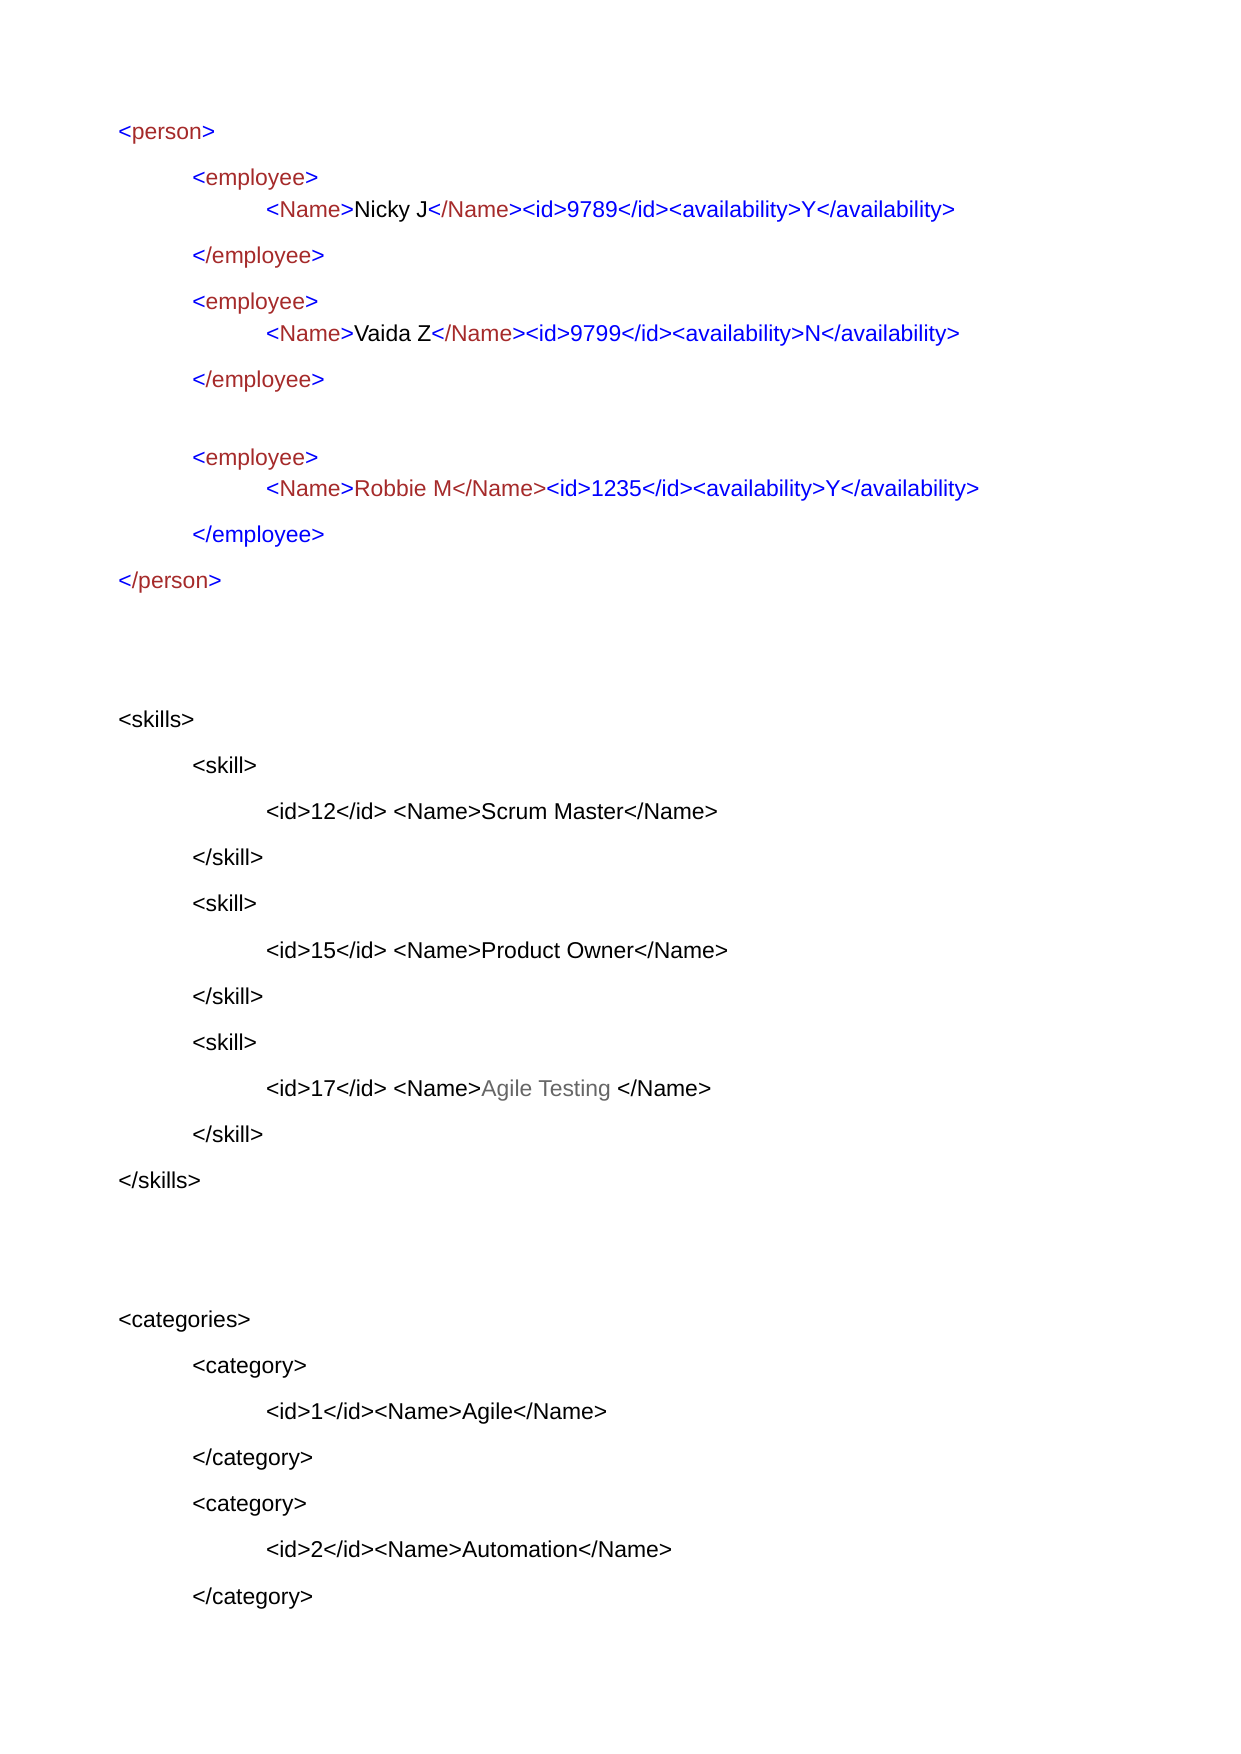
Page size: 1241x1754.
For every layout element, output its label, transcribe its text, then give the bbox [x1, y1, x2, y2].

text </person> [118, 567, 1122, 594]
text <person> [118, 118, 1122, 144]
text </skills> [118, 1167, 1122, 1194]
text </skill> [118, 1121, 1122, 1147]
text <skill> [118, 890, 1122, 917]
text <id>2</id><Name>Automation</Name> [118, 1536, 1122, 1563]
text <categories> [118, 1306, 1122, 1332]
text </employee> [118, 242, 1122, 268]
text <skills> [118, 706, 1122, 732]
text <employee> <Name>Vaida Z</Name><id>9799</id><availability>N</availability> [118, 288, 1122, 346]
text </skill> [118, 983, 1122, 1009]
text <category> [118, 1490, 1122, 1517]
text <id>12</id> <Name>Scrum Master</Name> [118, 798, 1122, 824]
text </skill> [118, 844, 1122, 871]
text <skill> [118, 1029, 1122, 1055]
text <employee> <Name>Robbie M</Name><id>1235</id><availability>Y</availability> [118, 412, 1122, 501]
text <id>17</id> <Name>Agile Testing </Name> [118, 1075, 1122, 1101]
text <id>15</id> <Name>Product Owner</Name> [118, 937, 1122, 963]
text </category> [118, 1444, 1122, 1471]
text </employee> [118, 521, 1122, 548]
text <skill> [118, 752, 1122, 778]
text </employee> [118, 366, 1122, 392]
text <id>1</id><Name>Agile</Name> [118, 1398, 1122, 1424]
text </category> [118, 1583, 1122, 1609]
text <employee> <Name>Nicky J</Name><id>9789</id><availability>Y</availability> [118, 164, 1122, 222]
text <category> [118, 1352, 1122, 1378]
